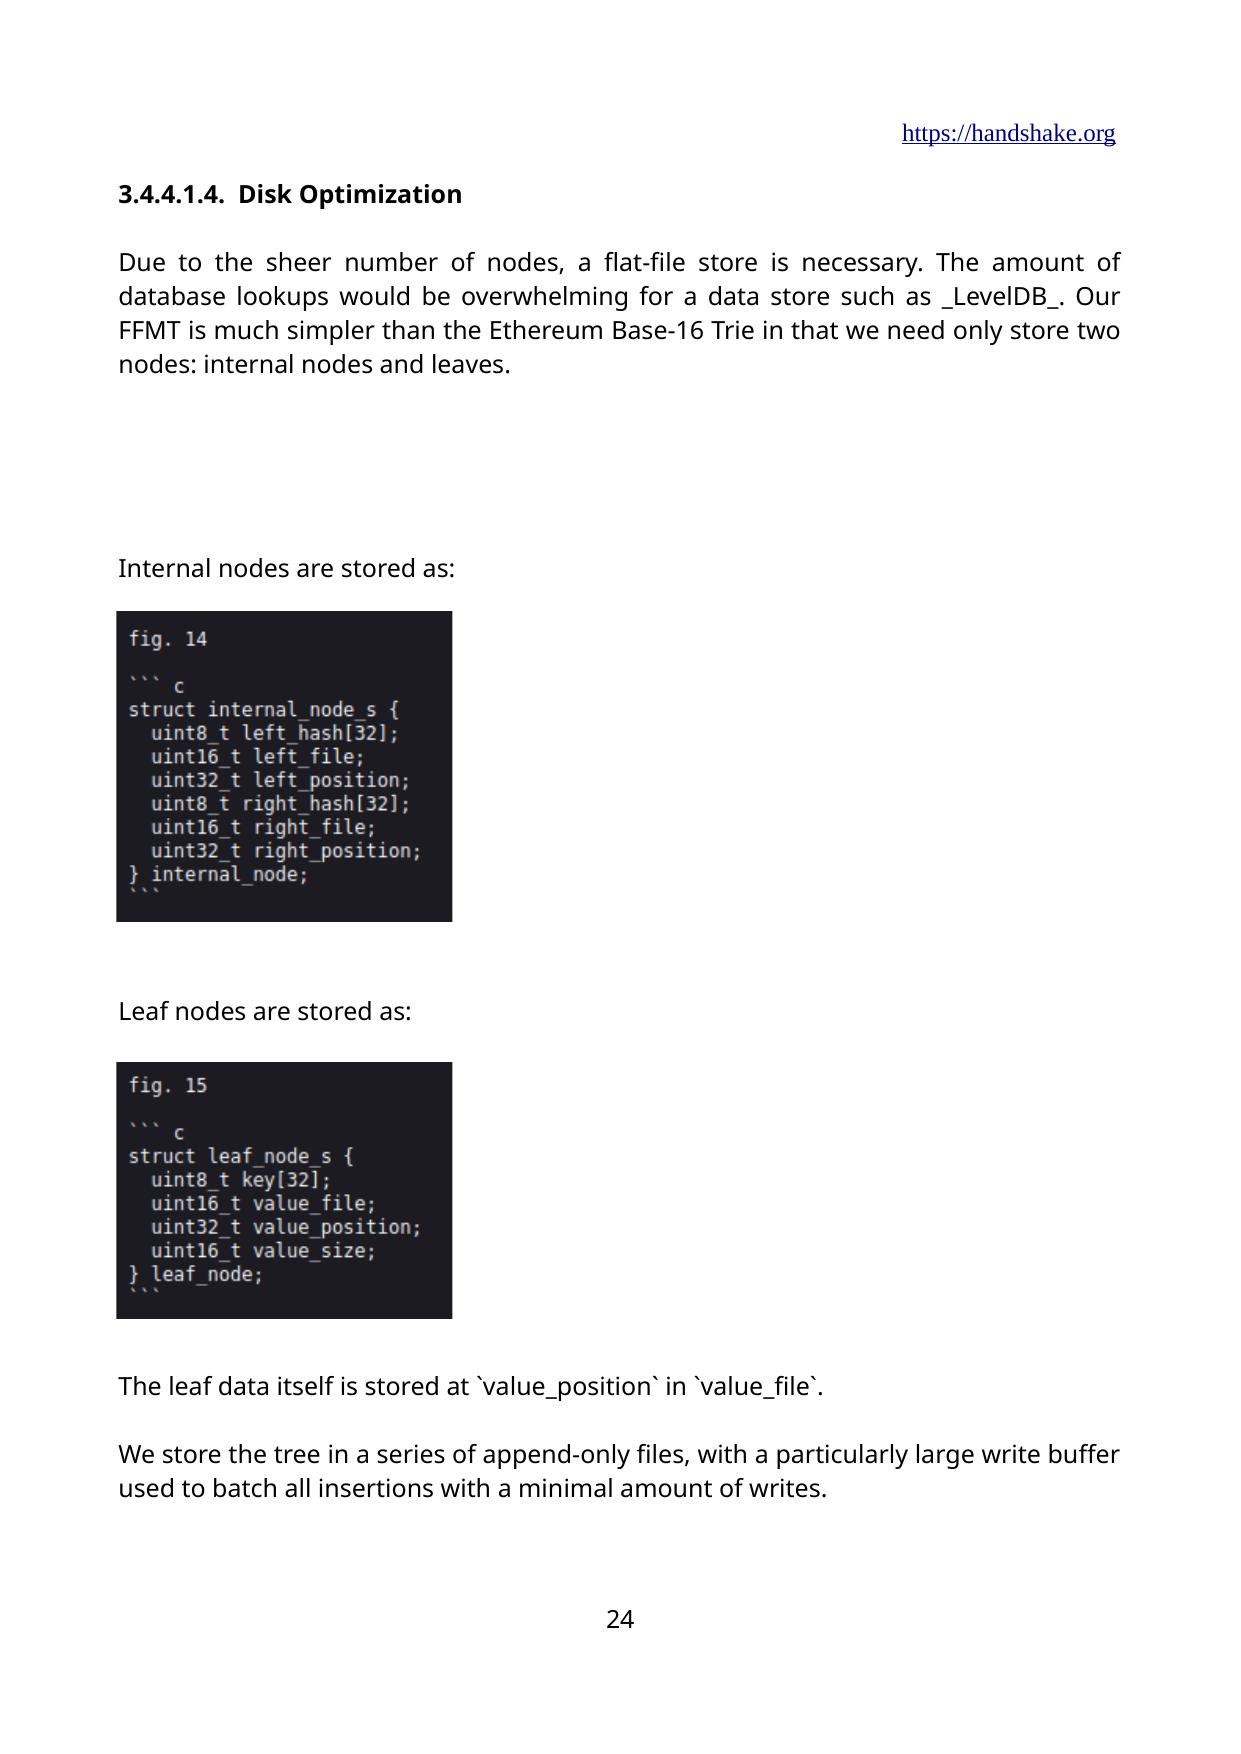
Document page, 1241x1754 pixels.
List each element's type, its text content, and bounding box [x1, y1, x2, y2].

text We store the tree in a series of append-only files, with a particularly large write buffer used to batch all insertions with a minimal amount of writes. [118, 1437, 1122, 1505]
text The leaf data itself is stored at `value_position` in `value_file`. [118, 1368, 1122, 1403]
text 3.4.4.1.4. Disk Optimization [118, 176, 1122, 210]
picture [116, 1062, 453, 1319]
text Leaf nodes are stored as: [118, 994, 1122, 1028]
text Internal nodes are stored as: [118, 551, 1122, 585]
text Due to the sheer number of nodes, a flat-file store is necessary. The amount of database lookups would be overwhelming for a data store such as _LevelDB_. Our FFMT is much simpler than the Ethereum Base-16 Trie in that we need only store two nodes: internal nodes and leaves. [118, 244, 1122, 381]
picture [116, 611, 453, 922]
